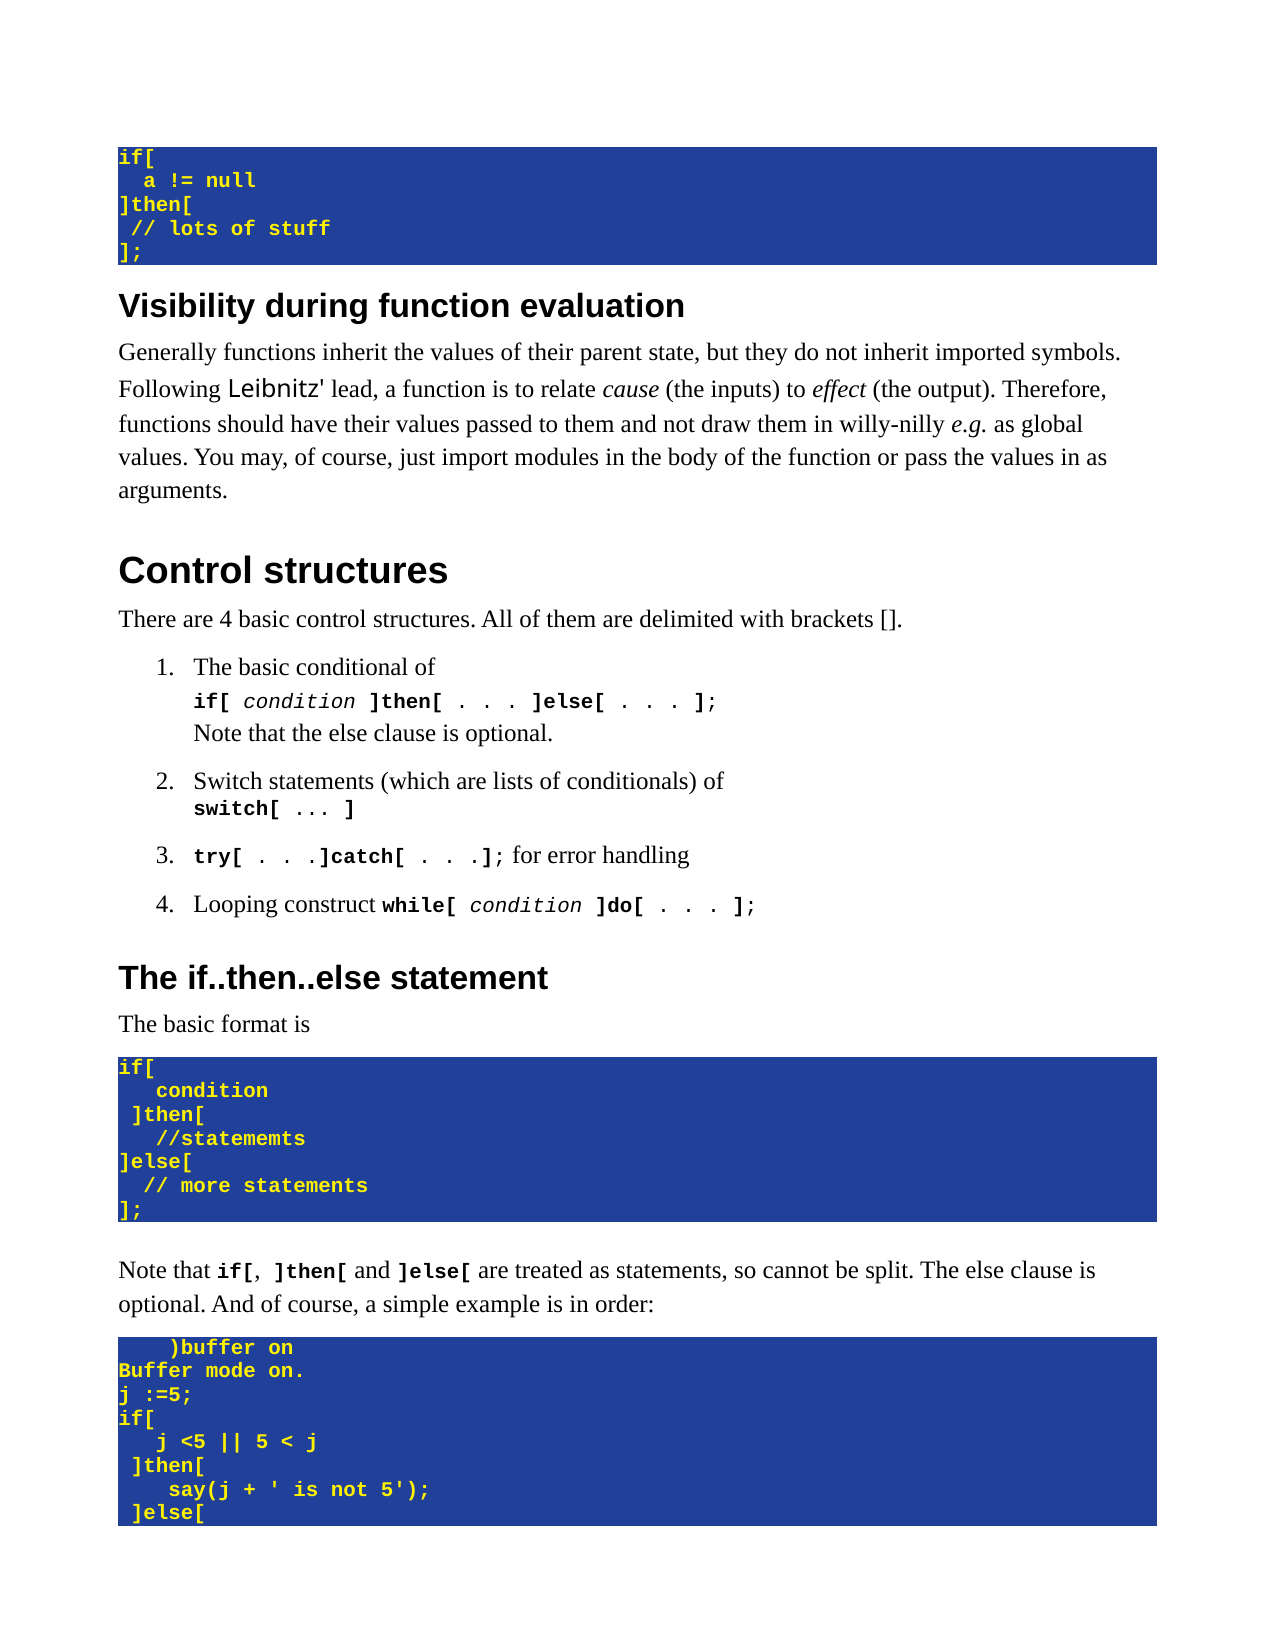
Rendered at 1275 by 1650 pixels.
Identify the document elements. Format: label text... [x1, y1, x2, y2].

text say(j + ' is not 5'); [118, 1479, 1157, 1502]
text j <5 || 5 < j [118, 1431, 1157, 1455]
text // more statements [118, 1175, 1157, 1199]
text ]then[ [118, 1455, 1157, 1479]
text Generally functions inherit the values of their parent state, but they do not inherit imported symbols. Following Leibnitz' lead, a function is to relate cause (the inputs) to effect (the output). Therefore, functions should have their values passed to them and not draw them in willy-nilly e.g. as global values. You may, of course, just import modules in the body of the function or pass the values in as arguments. [118, 337, 1157, 504]
text if[ [118, 147, 1157, 171]
text ]; [118, 241, 1157, 265]
list Switch statements (which are lists of conditionals) of switch[ ... ] [156, 766, 1157, 822]
text Buffer mode on. [118, 1361, 1157, 1384]
text // lots of stuff [118, 218, 1157, 241]
text condition [118, 1081, 1157, 1104]
text )buffer on [118, 1337, 1157, 1361]
text ]else[ [118, 1151, 1157, 1175]
text ]else[ [118, 1502, 1157, 1526]
text ]; [118, 1199, 1157, 1222]
text a != null [118, 171, 1157, 194]
text There are 4 basic control structures. All of them are delimited with brackets []. [118, 604, 1157, 633]
text Note that if[, ]then[ and ]else[ are treated as statements, so cannot be split. The else clause is optional. And of course, a simple example is in order: [118, 1222, 1157, 1318]
text //statememts [118, 1128, 1157, 1151]
subtitle Control structures [118, 548, 1157, 592]
list try[ . . .]catch[ . . .]; for error handling [156, 840, 1157, 870]
text if[ [118, 1408, 1157, 1431]
text if[ [118, 1057, 1157, 1081]
text j :=5; [118, 1384, 1157, 1408]
text ]then[ [118, 194, 1157, 218]
text ]then[ [118, 1104, 1157, 1128]
list The basic conditional of if[ condition ]then[ . . . ]else[ . . . ]; Note that the else clause is optional. [156, 652, 1157, 747]
subtitle The if..then..else statement [118, 958, 1157, 997]
subtitle Visibility during function evaluation [118, 286, 1157, 324]
text The basic format is [118, 1009, 1157, 1038]
list Looping construct while[ condition ]do[ . . . ]; [156, 889, 1157, 918]
